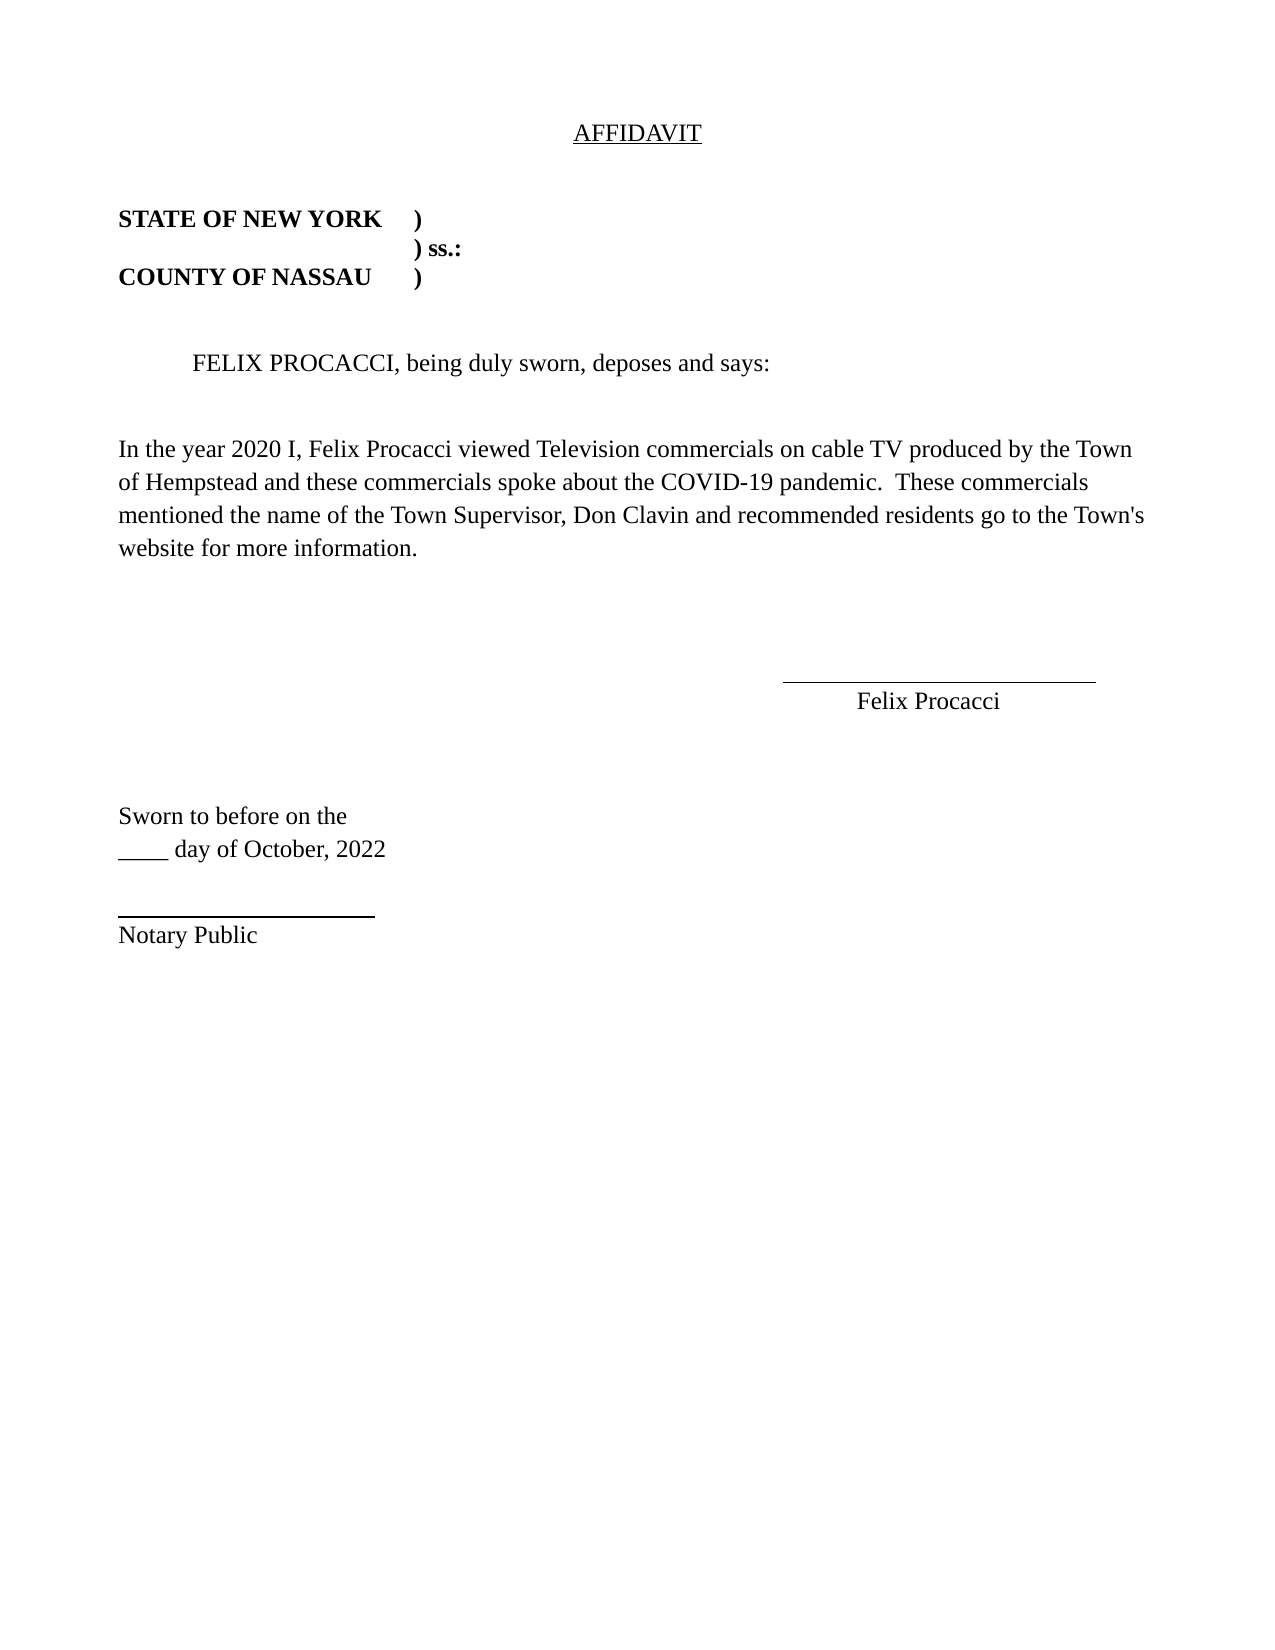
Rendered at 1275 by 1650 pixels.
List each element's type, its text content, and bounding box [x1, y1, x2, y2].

text In the year 2020 I, Felix Procacci viewed Television commercials on cable TV produced by the Town of Hempstead and these commercials spoke about the COVID-19 pandemic. These commercials mentioned the name of the Town Supervisor, Don Clavin and recommended residents go to the Town's website for more information. [118, 434, 1157, 562]
text ____ day of October, 2022 [118, 834, 1157, 862]
text STATE OF NEW YORK ) [118, 204, 1157, 233]
text Felix Procacci [118, 686, 1157, 714]
text AFFIDAVIT [118, 118, 1157, 147]
text Notary Public [118, 920, 1157, 949]
text FELIX PROCACCI, being duly sworn, deposes and says: [118, 348, 1157, 377]
text ) ss.: [118, 233, 1157, 262]
text COUNTY OF NASSAU ) [118, 262, 1157, 291]
text Sworn to before on the [118, 801, 1157, 829]
